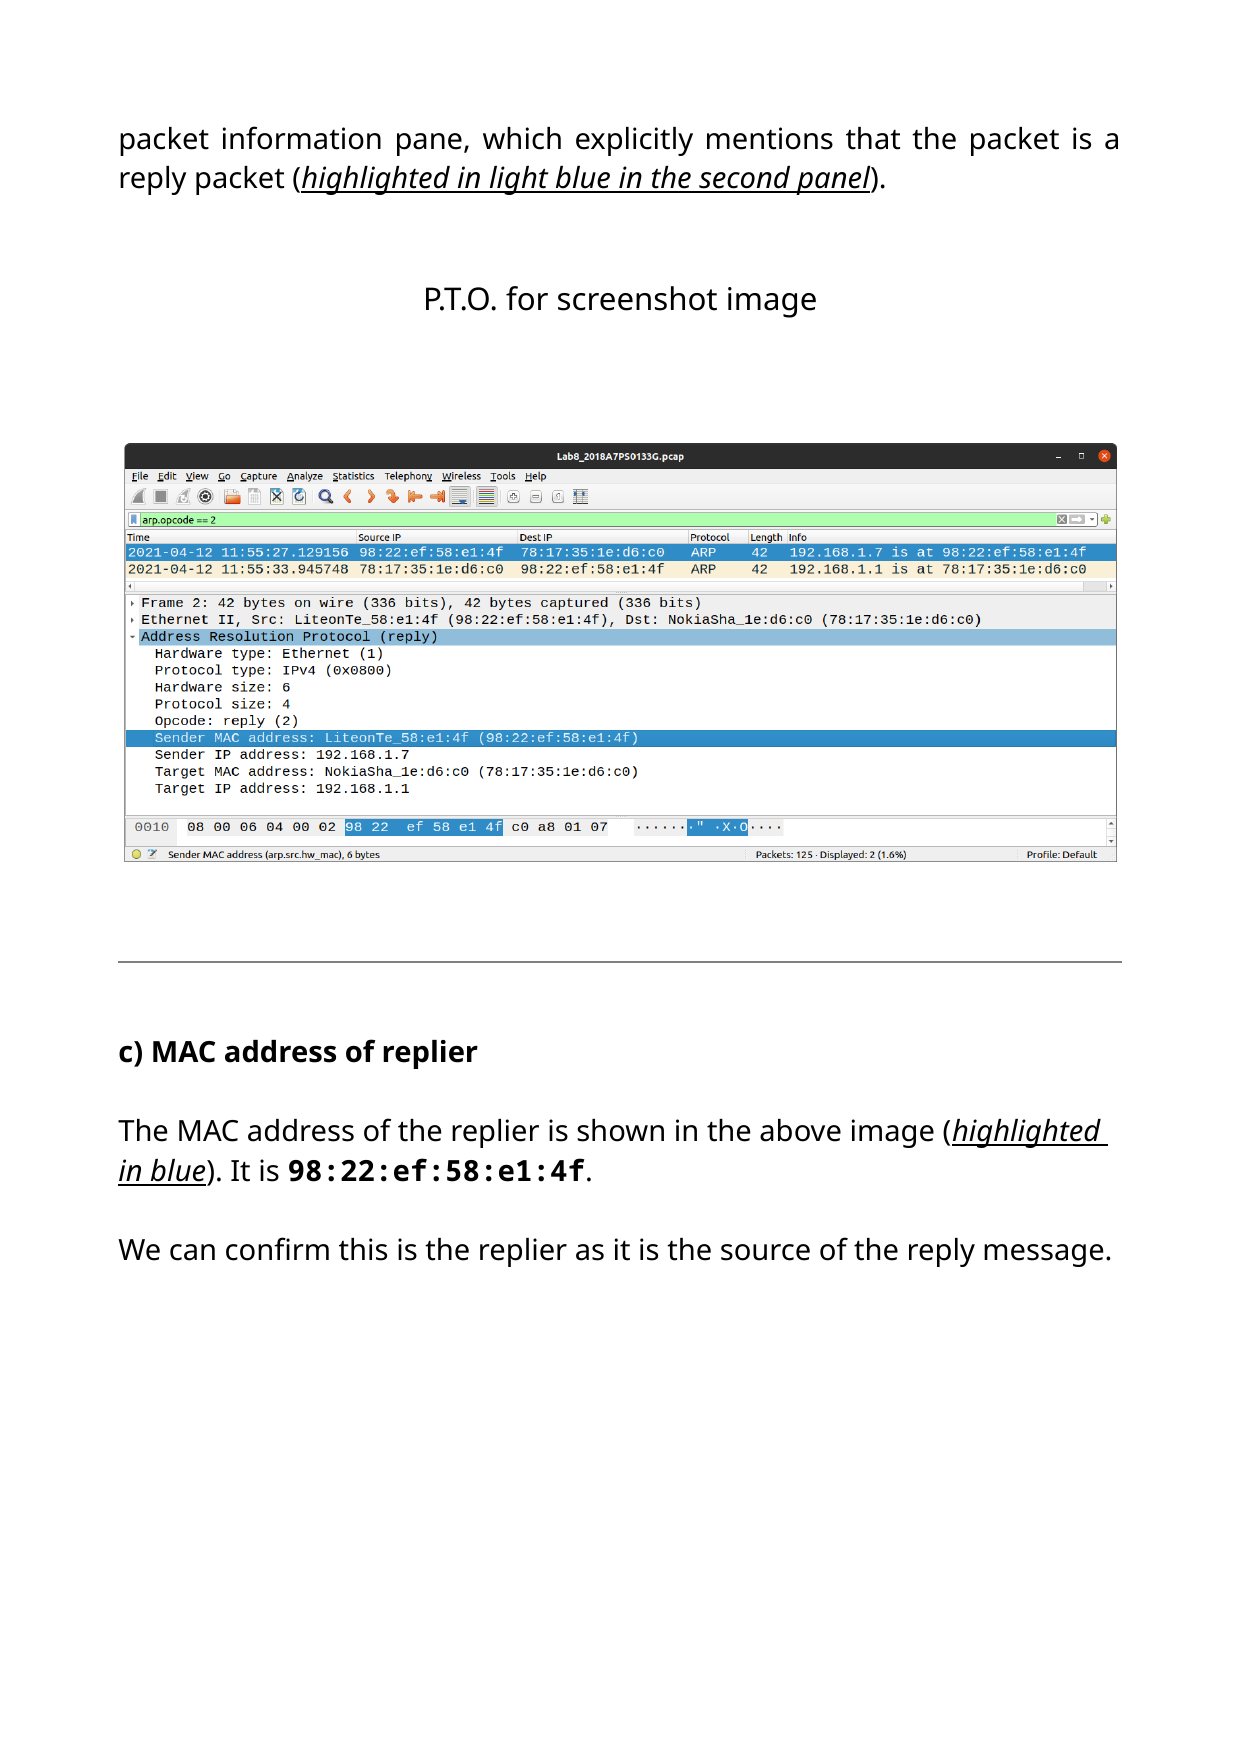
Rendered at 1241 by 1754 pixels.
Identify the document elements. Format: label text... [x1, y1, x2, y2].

text packet information pane, which explicitly mentions that the packet is a reply packet (highlighted in light blue in the second panel). [118, 118, 1122, 197]
picture [118, 438, 1123, 868]
text P.T.O. for screenshot image [118, 277, 1122, 319]
text c) MAC address of replier [118, 1031, 1122, 1071]
text The MAC address of the replier is shown in the above image (highlighted in blue). It is 98:22:ef:58:e1:4f. [118, 1110, 1122, 1190]
text We can confirm this is the replier as it is the source of the reply message. [118, 1229, 1122, 1269]
